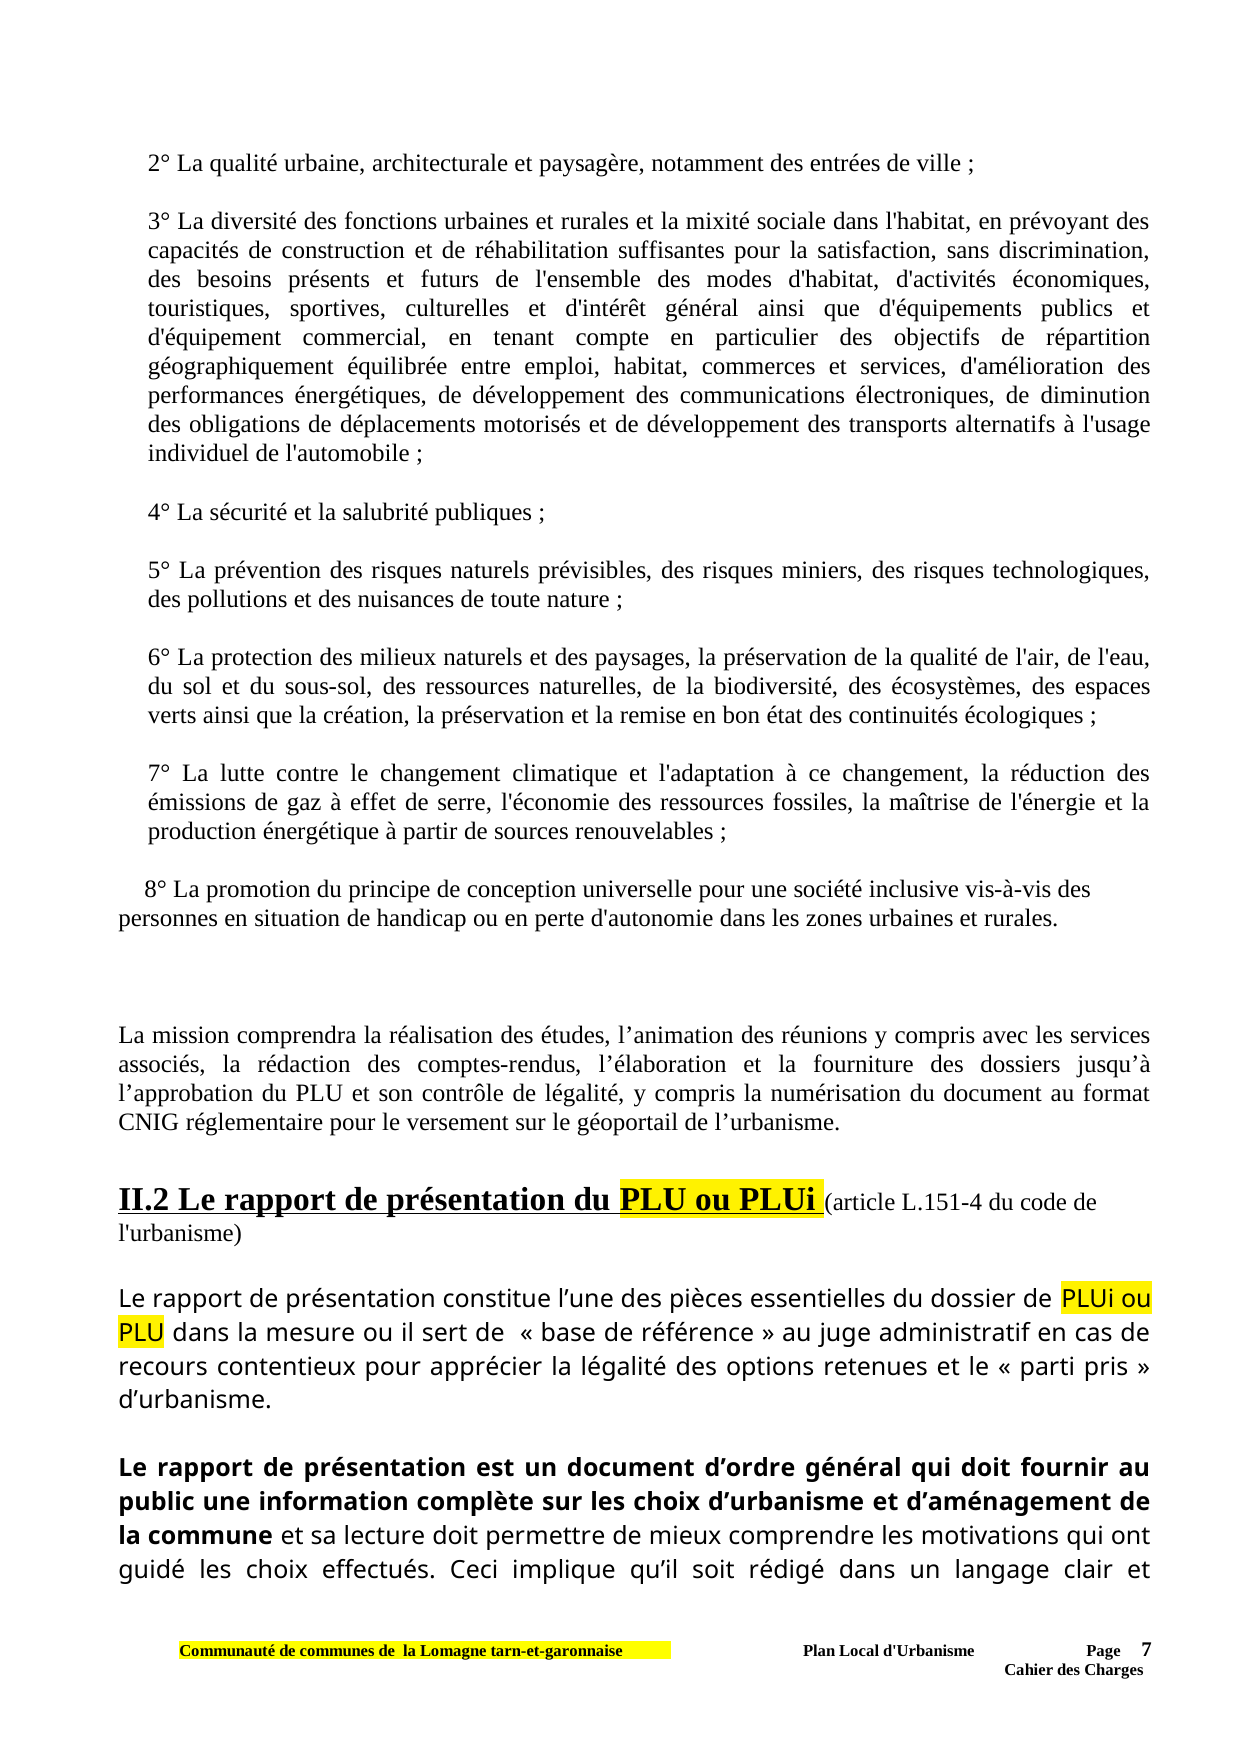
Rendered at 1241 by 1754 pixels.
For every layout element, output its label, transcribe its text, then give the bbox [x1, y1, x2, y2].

text La mission comprendra la réalisation des études, l’animation des réunions y compris avec les services associés, la rédaction des comptes-rendus, l’élaboration et la fourniture des dossiers jusqu’à l’approbation du PLU et son contrôle de légalité, y compris la numérisation du document au format CNIG réglementaire pour le versement sur le géoportail de l’urbanisme. [118, 1020, 1152, 1136]
text 2° La qualité urbaine, architecturale et paysagère, notamment des entrées de ville ; 3° La diversité des fonctions urbaines et rurales et la mixité sociale dans l'habitat, en prévoyant des capacités de construction et de réhabilitation suffisantes pour la satisfaction, sans discrimination, des besoins présents et futurs de l'ensemble des modes d'habitat, d'activités économiques, touristiques, sportives, culturelles et d'intérêt général ainsi que d'équipements publics et d'équipement commercial, en tenant compte en particulier des objectifs de répartition géographiquement équilibrée entre emploi, habitat, commerces et services, d'amélioration des performances énergétiques, de développement des communications électroniques, de diminution des obligations de déplacements motorisés et de développement des transports alternatifs à l'usage individuel de l'automobile ; 4° La sécurité et la salubrité publiques ; 5° La prévention des risques naturels prévisibles, des risques miniers, des risques technologiques, des pollutions et des nuisances de toute nature ; 6° La protection des milieux naturels et des paysages, la préservation de la qualité de l'air, de l'eau, du sol et du sous-sol, des ressources naturelles, de la biodiversité, des écosystèmes, des espaces verts ainsi que la création, la préservation et la remise en bon état des continuités écologiques ; 7° La lutte contre le changement climatique et l'adaptation à ce changement, la réduction des émissions de gaz à effet de serre, l'économie des ressources fossiles, la maîtrise de l'énergie et la production énergétique à partir de sources renouvelables ; [148, 148, 1152, 845]
subtitle II.2 Le rapport de présentation du PLU ou PLUi (article L.151-4 du code de l'urbanisme) [118, 1179, 1152, 1247]
text Le rapport de présentation est un document d’ordre général qui doit fournir au public une information complète sur les choix d’urbanisme et d’aménagement de la commune et sa lecture doit permettre de mieux comprendre les motivations qui ont guidé les choix effectués. Ceci implique qu’il soit rédigé dans un langage clair et [118, 1450, 1152, 1586]
text 8° La promotion du principe de conception universelle pour une société inclusive vis-à-vis des personnes en situation de handicap ou en perte d'autonomie dans les zones urbaines et rurales. [118, 874, 1152, 932]
text Le rapport de présentation constitue l’une des pièces essentielles du dossier de PLUi ou PLU dans la mesure ou il sert de « base de référence » au juge administratif en cas de recours contentieux pour apprécier la légalité des options retenues et le « parti pris » d’urbanisme. [118, 1281, 1152, 1416]
